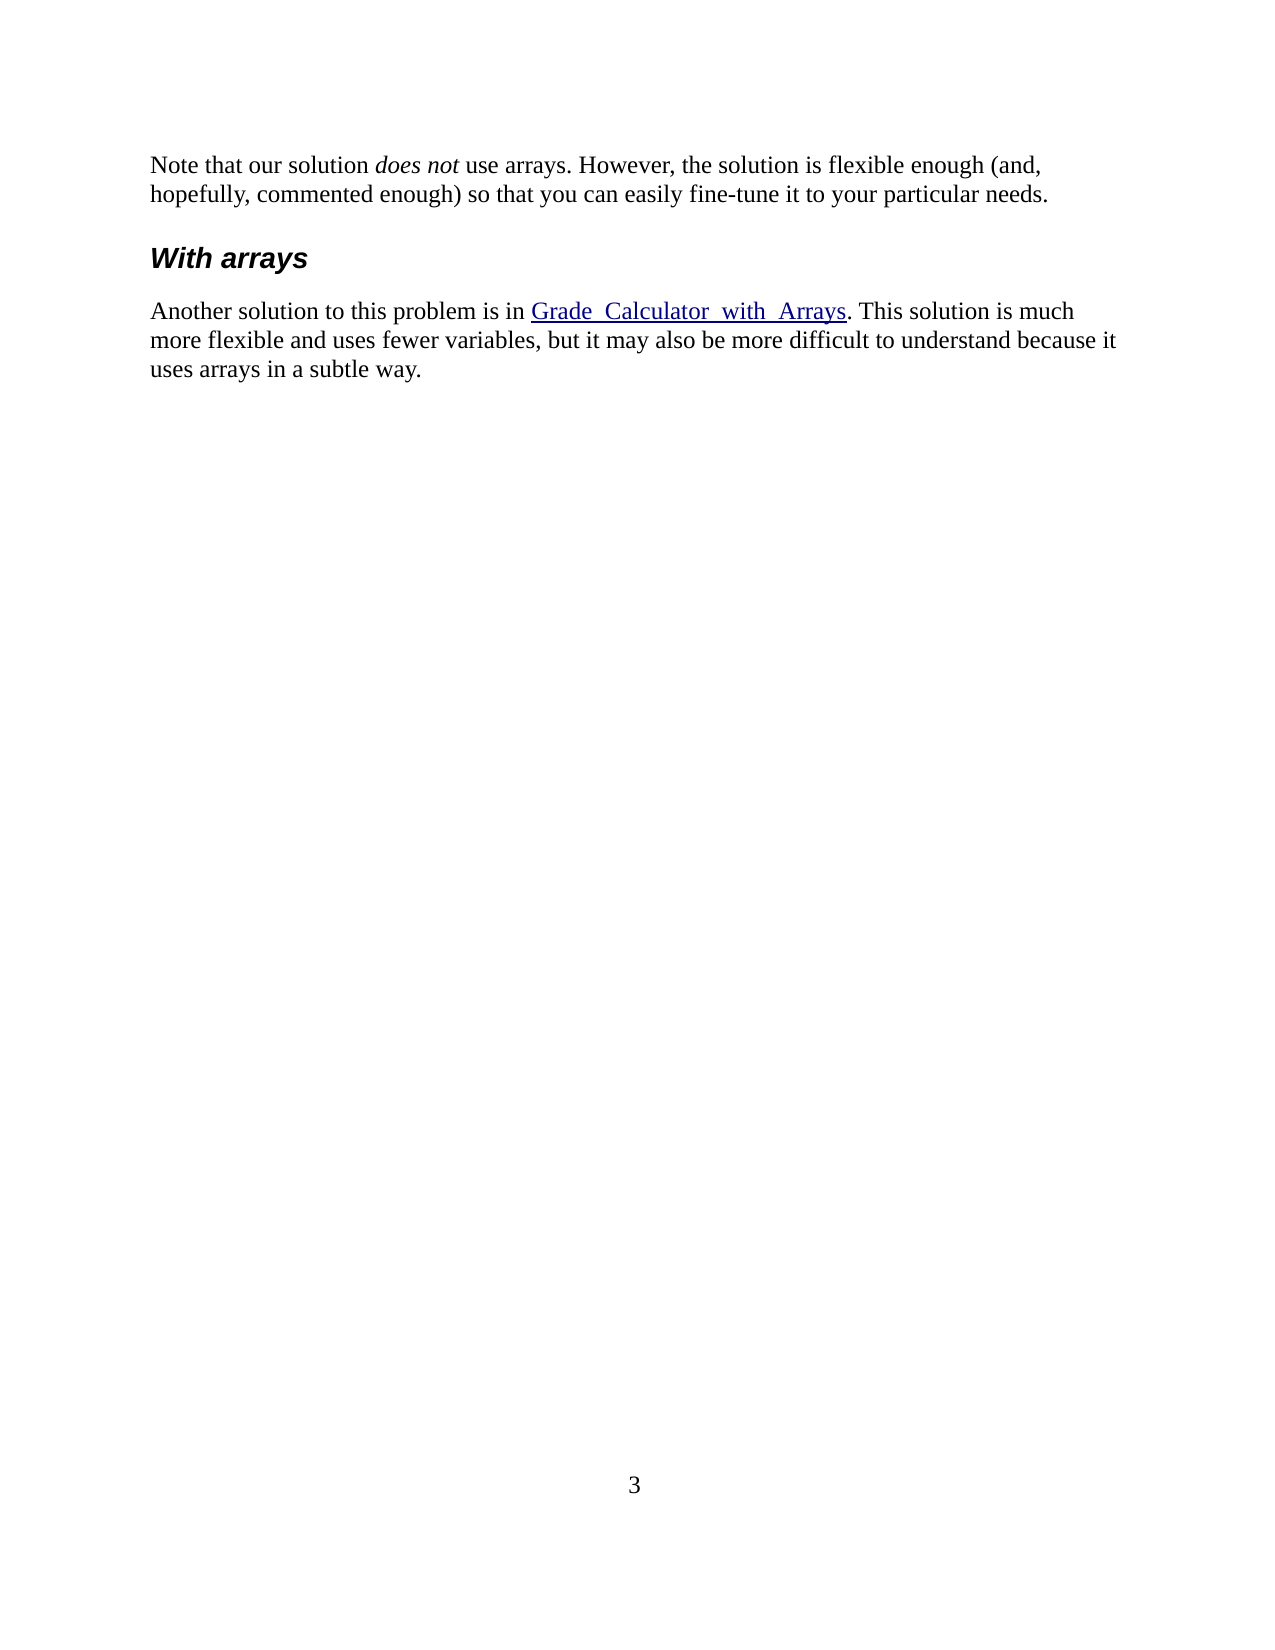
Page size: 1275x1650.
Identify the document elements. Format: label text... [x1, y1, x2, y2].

text Note that our solution does not use arrays. However, the solution is flexible enough (and, hopefully, commented enough) so that you can easily fine-tune it to your particular needs. [150, 150, 1125, 207]
subtitle With arrays [150, 241, 1125, 275]
text Another solution to this problem is in Grade_Calculator_with_Arrays. This solution is much more flexible and uses fewer variables, but it may also be more difficult to understand because it uses arrays in a subtle way. [150, 296, 1125, 383]
